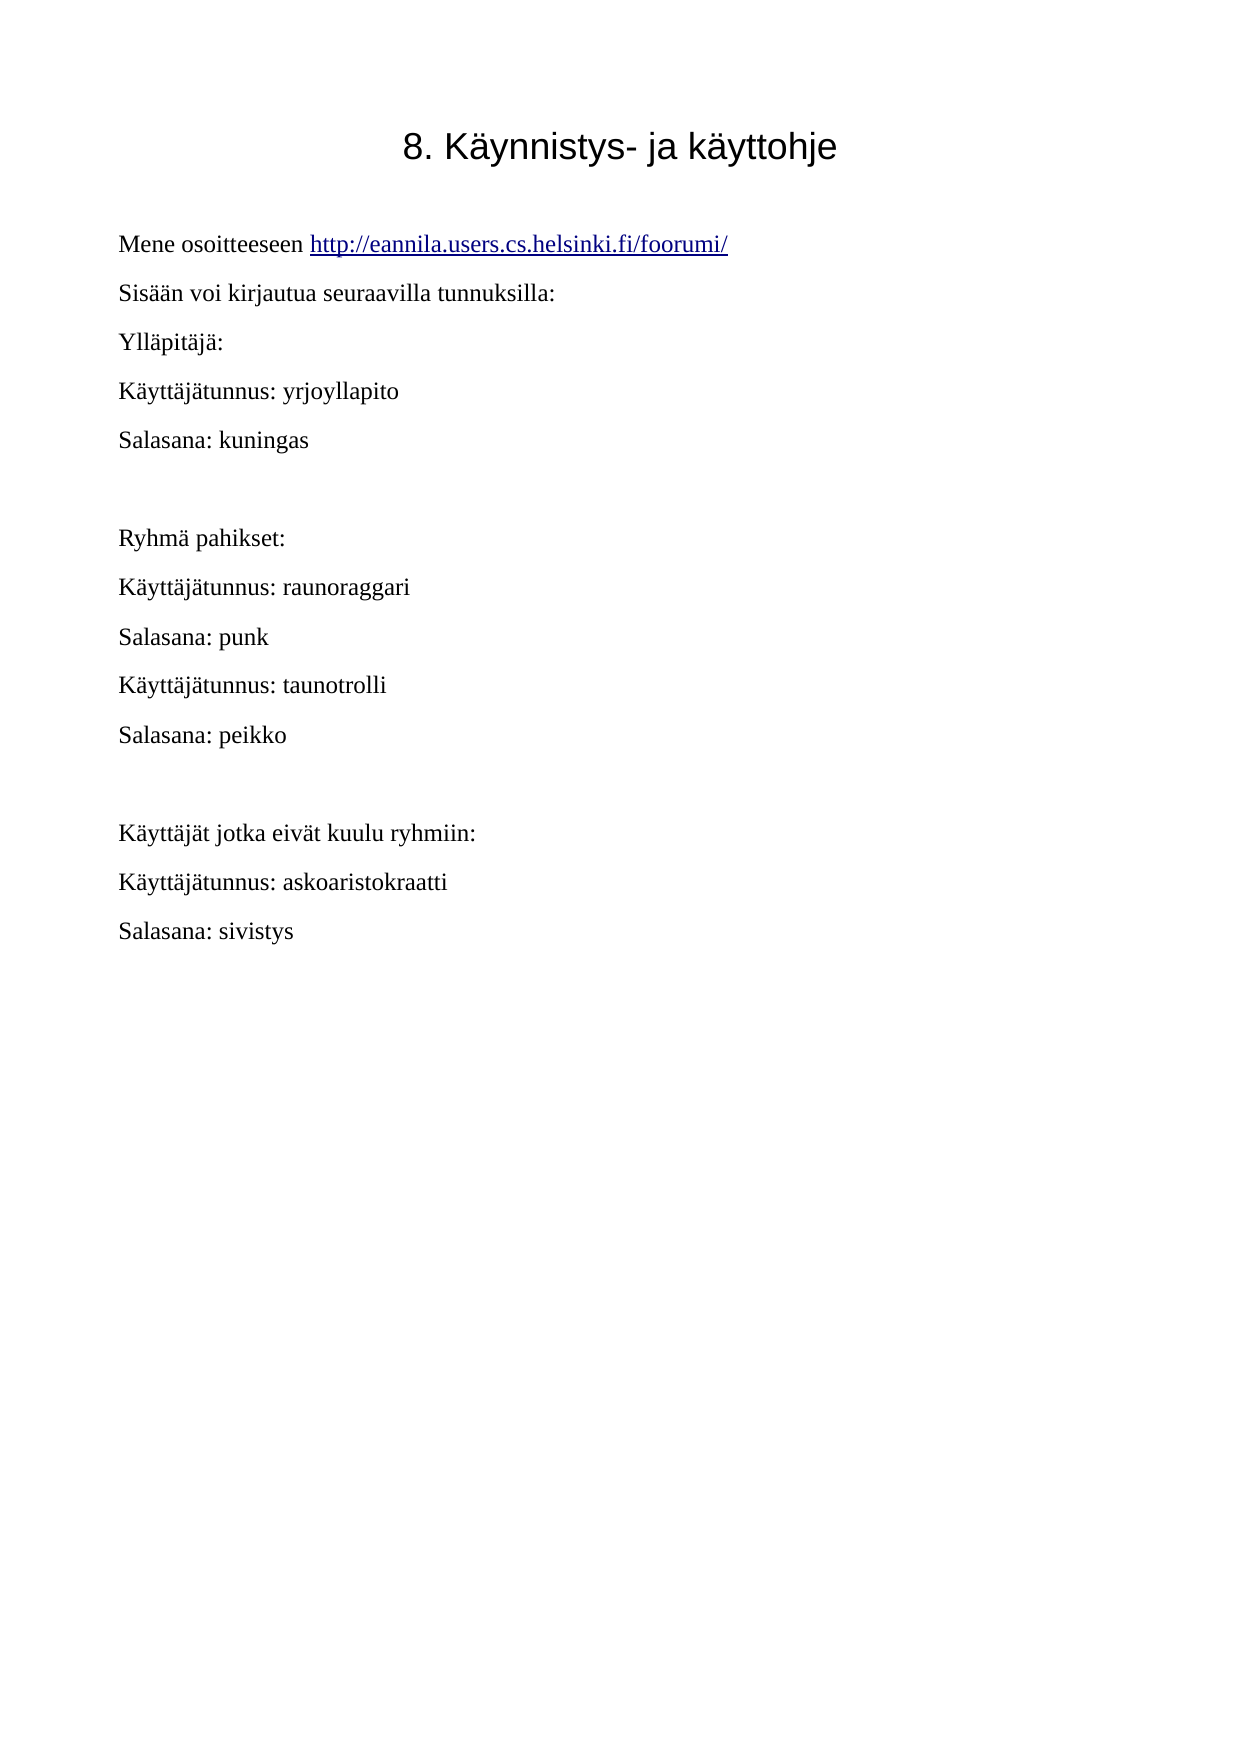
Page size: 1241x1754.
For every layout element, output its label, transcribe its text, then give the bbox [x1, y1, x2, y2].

text Käyttäjätunnus: taunotrolli [118, 671, 1122, 699]
text Käyttäjät jotka eivät kuulu ryhmiin: [118, 818, 1122, 847]
text Sisään voi kirjautua seuraavilla tunnuksilla: [118, 278, 1122, 307]
text Käyttäjätunnus: yrjoyllapito [118, 376, 1122, 405]
text Käyttäjätunnus: askoaristokraatti [118, 867, 1122, 896]
text Ryhmä pahikset: [118, 523, 1122, 552]
text Salasana: kuningas [118, 425, 1122, 454]
text Käyttäjätunnus: raunoraggari [118, 572, 1122, 601]
text Mene osoitteeseen http://eannila.users.cs.helsinki.fi/foorumi/ [118, 229, 1122, 258]
text Ylläpitäjä: [118, 327, 1122, 356]
text Salasana: punk [118, 622, 1122, 650]
text Salasana: sivistys [118, 916, 1122, 945]
text Salasana: peikko [118, 720, 1122, 748]
subtitle 8. Käynnistys- ja käyttohje [118, 124, 1122, 167]
